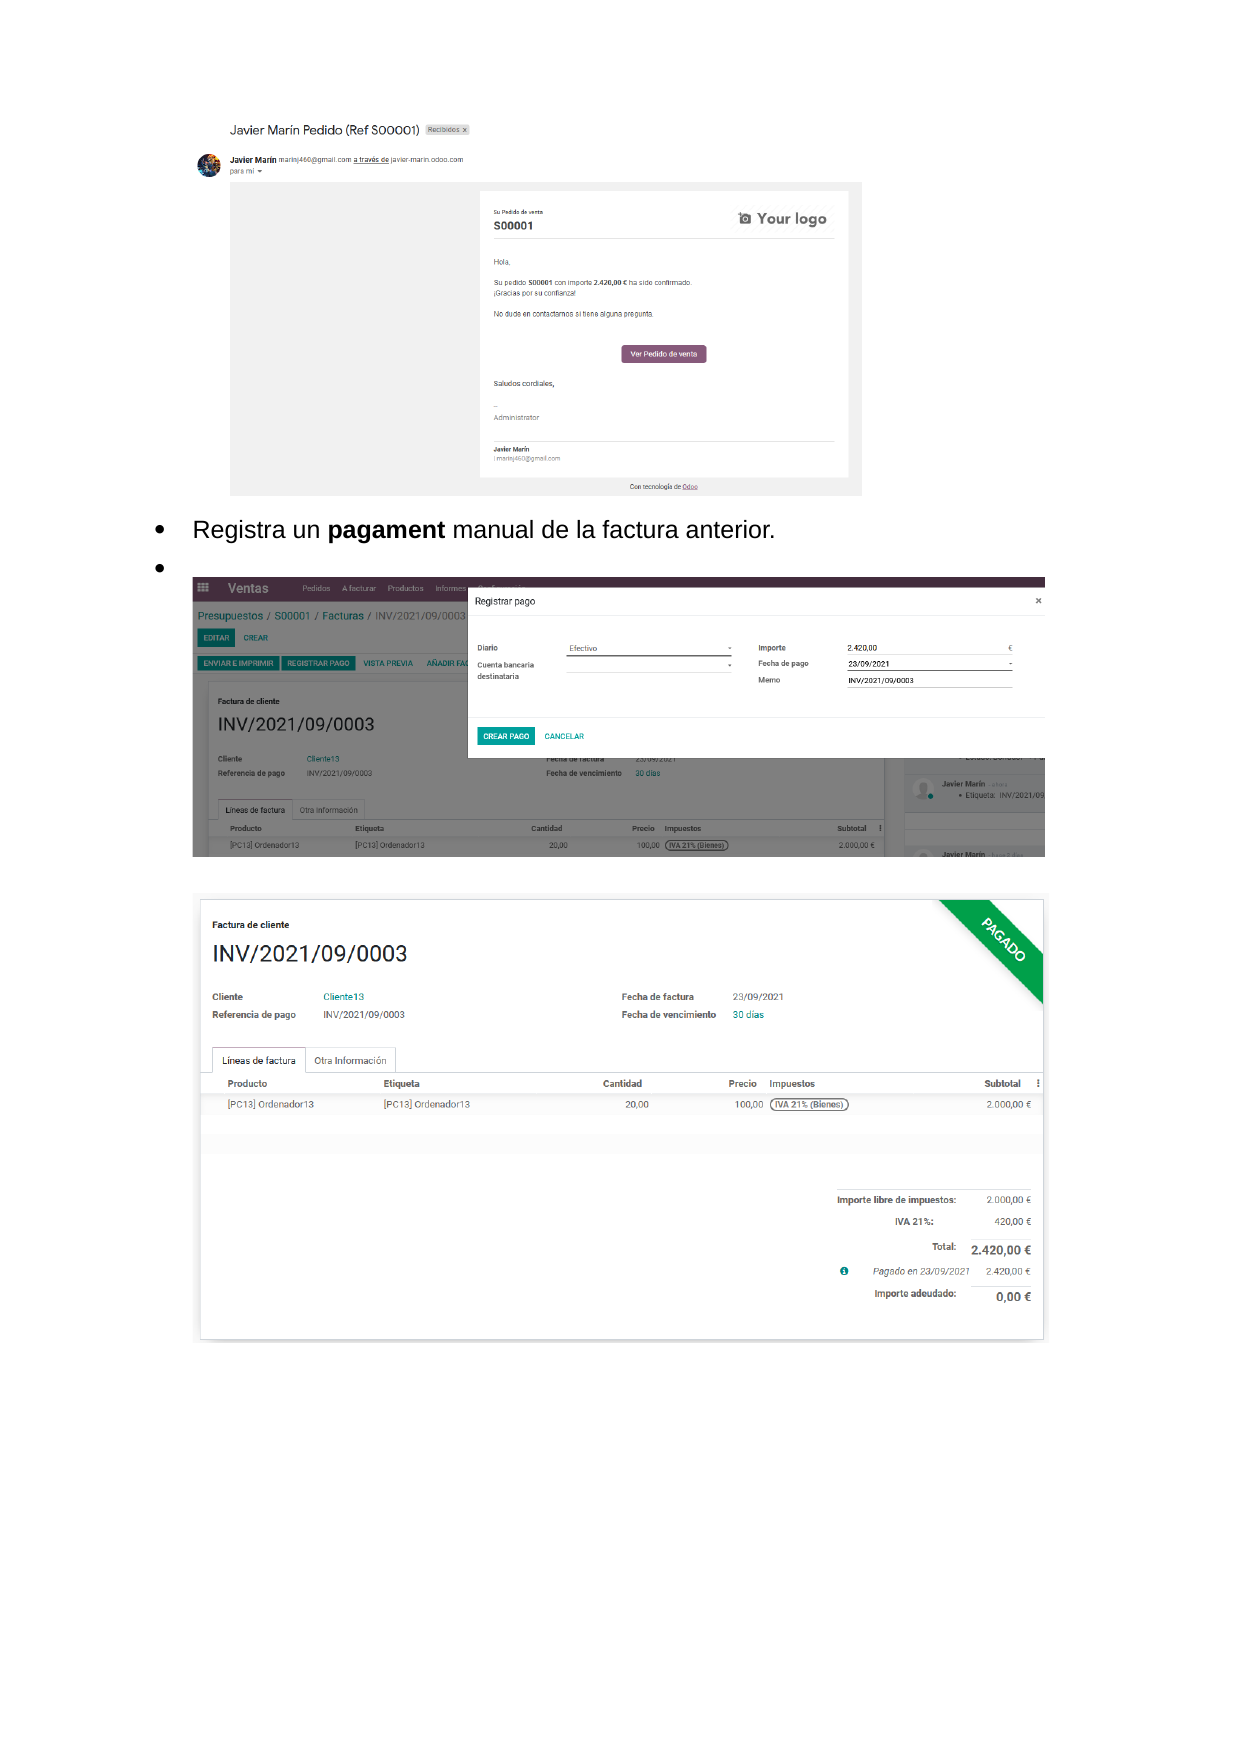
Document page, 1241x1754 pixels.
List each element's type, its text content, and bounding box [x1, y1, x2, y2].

list Registra un pagament manual de la factura anterior. [155, 515, 1122, 544]
